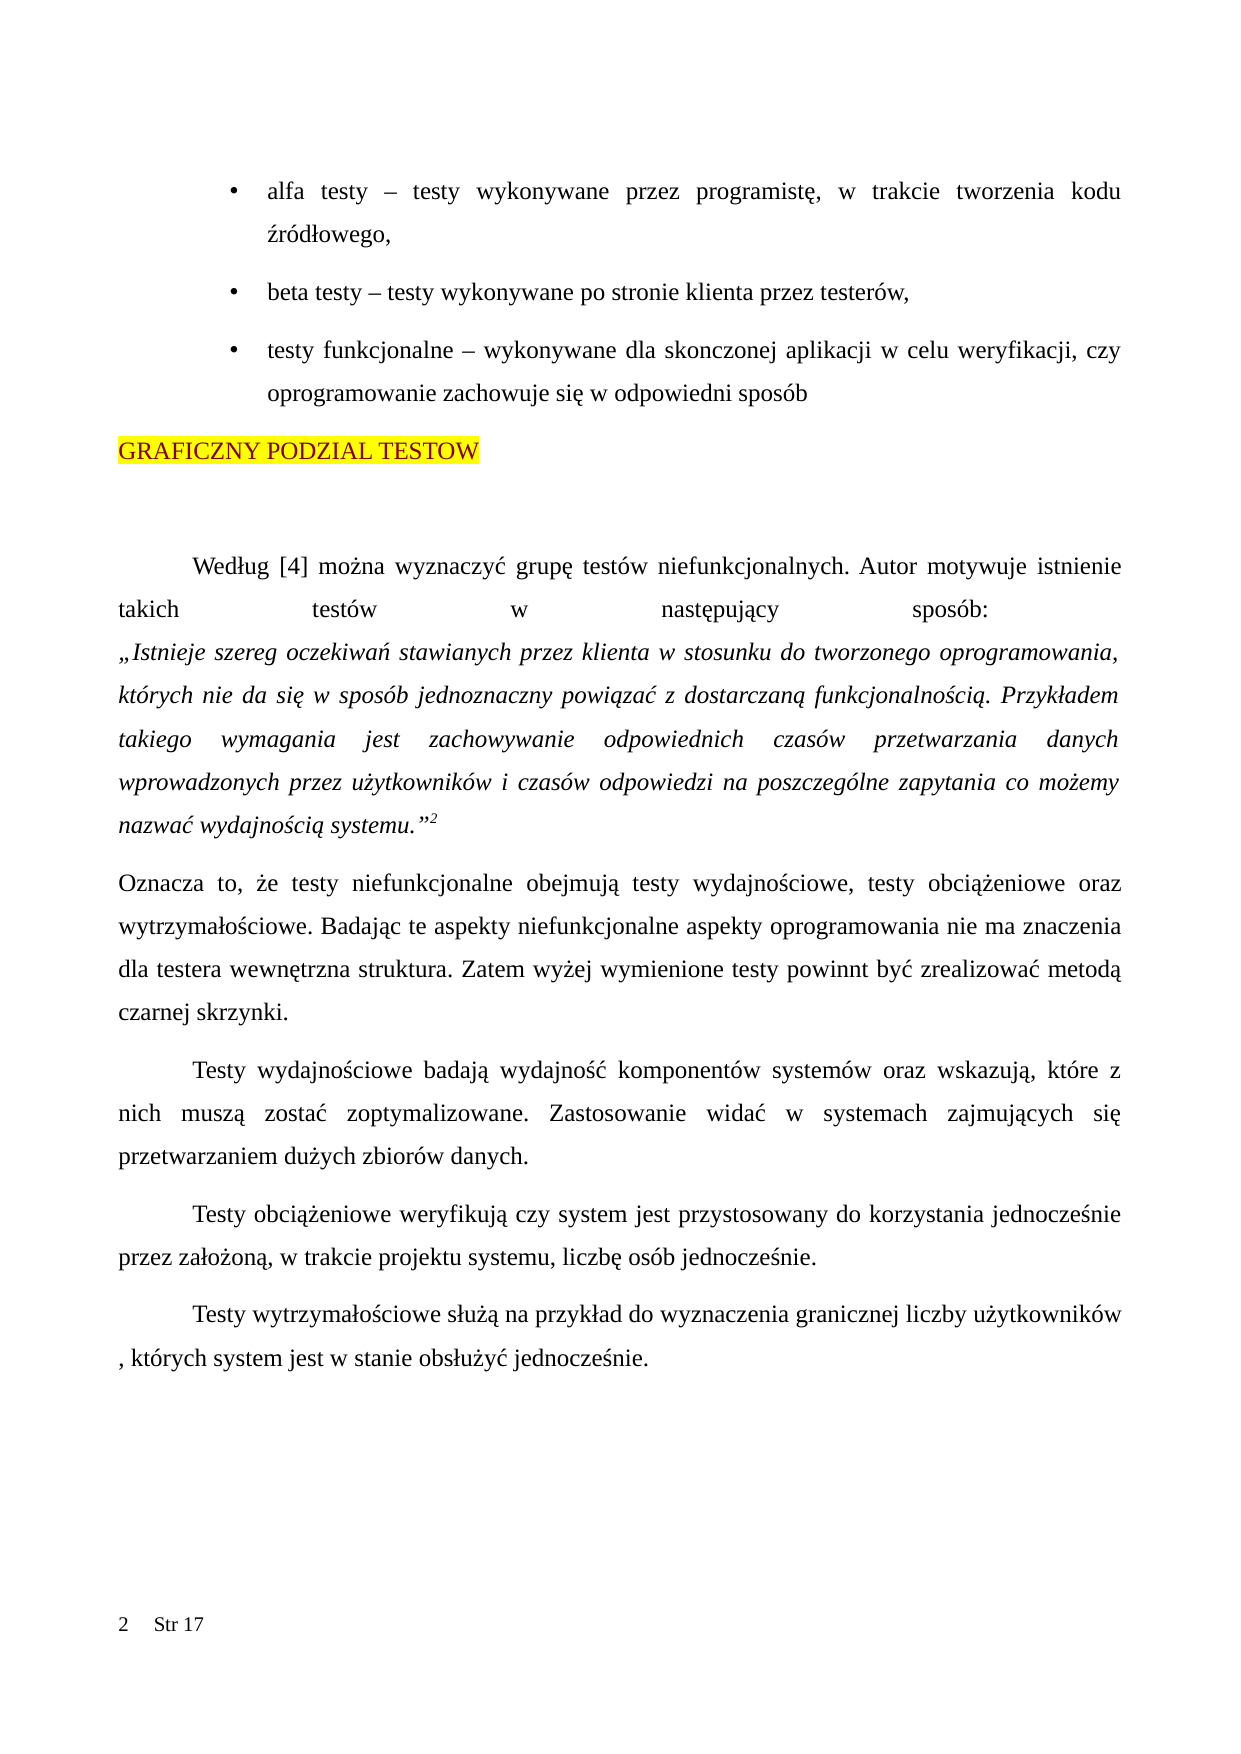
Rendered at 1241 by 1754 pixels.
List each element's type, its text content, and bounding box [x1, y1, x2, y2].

text Testy wytrzymałościowe służą na przykład do wyznaczenia granicznej liczby użytkowników , których system jest w stanie obsłużyć jednocześnie. [118, 1299, 1122, 1371]
text GRAFICZNY PODZIAL TESTOW [118, 436, 1122, 464]
list testy funkcjonalne – wykonywane dla skonczonej aplikacji w celu weryfikacji, czy oprogramowanie zachowuje się w odpowiedni sposób [229, 335, 1122, 407]
text Według [4] można wyznaczyć grupę testów niefunkcjonalnych. Autor motywuje istnienie takich testów w następujący sposób: „Istnieje szereg oczekiwań stawianych przez klienta w stosunku do tworzonego oprogramowania, których nie da się w sposób jednoznaczny powiązać z dostarczaną funkcjonalnością. Przykładem takiego wymagania jest zachowywanie odpowiednich czasów przetwarzania danych wprowadzonych przez użytkowników i czasów odpowiedzi na poszczególne zapytania co możemy nazwać wydajnością systemu.” [118, 551, 1122, 839]
list beta testy – testy wykonywane po stronie klienta przez testerów, [229, 277, 1122, 306]
text Testy wydajnościowe badają wydajność komponentów systemów oraz wskazują, które z nich muszą zostać zoptymalizowane. Zastosowanie widać w systemach zajmujących się przetwarzaniem dużych zbiorów danych. [118, 1055, 1122, 1170]
text Str 17 [118, 1612, 1122, 1636]
list alfa testy – testy wykonywane przez programistę, w trakcie tworzenia kodu źródłowego, [229, 176, 1122, 248]
text Testy obciążeniowe weryfikują czy system jest przystosowany do korzystania jednocześnie przez założoną, w trakcie projektu systemu, liczbę osób jednocześnie. [118, 1199, 1122, 1271]
text Oznacza to, że testy niefunkcjonalne obejmują testy wydajnościowe, testy obciążeniowe oraz wytrzymałościowe. Badając te aspekty niefunkcjonalne aspekty oprogramowania nie ma znaczenia dla testera wewnętrzna struktura. Zatem wyżej wymienione testy powinnt być zrealizować metodą czarnej skrzynki. [118, 868, 1122, 1026]
